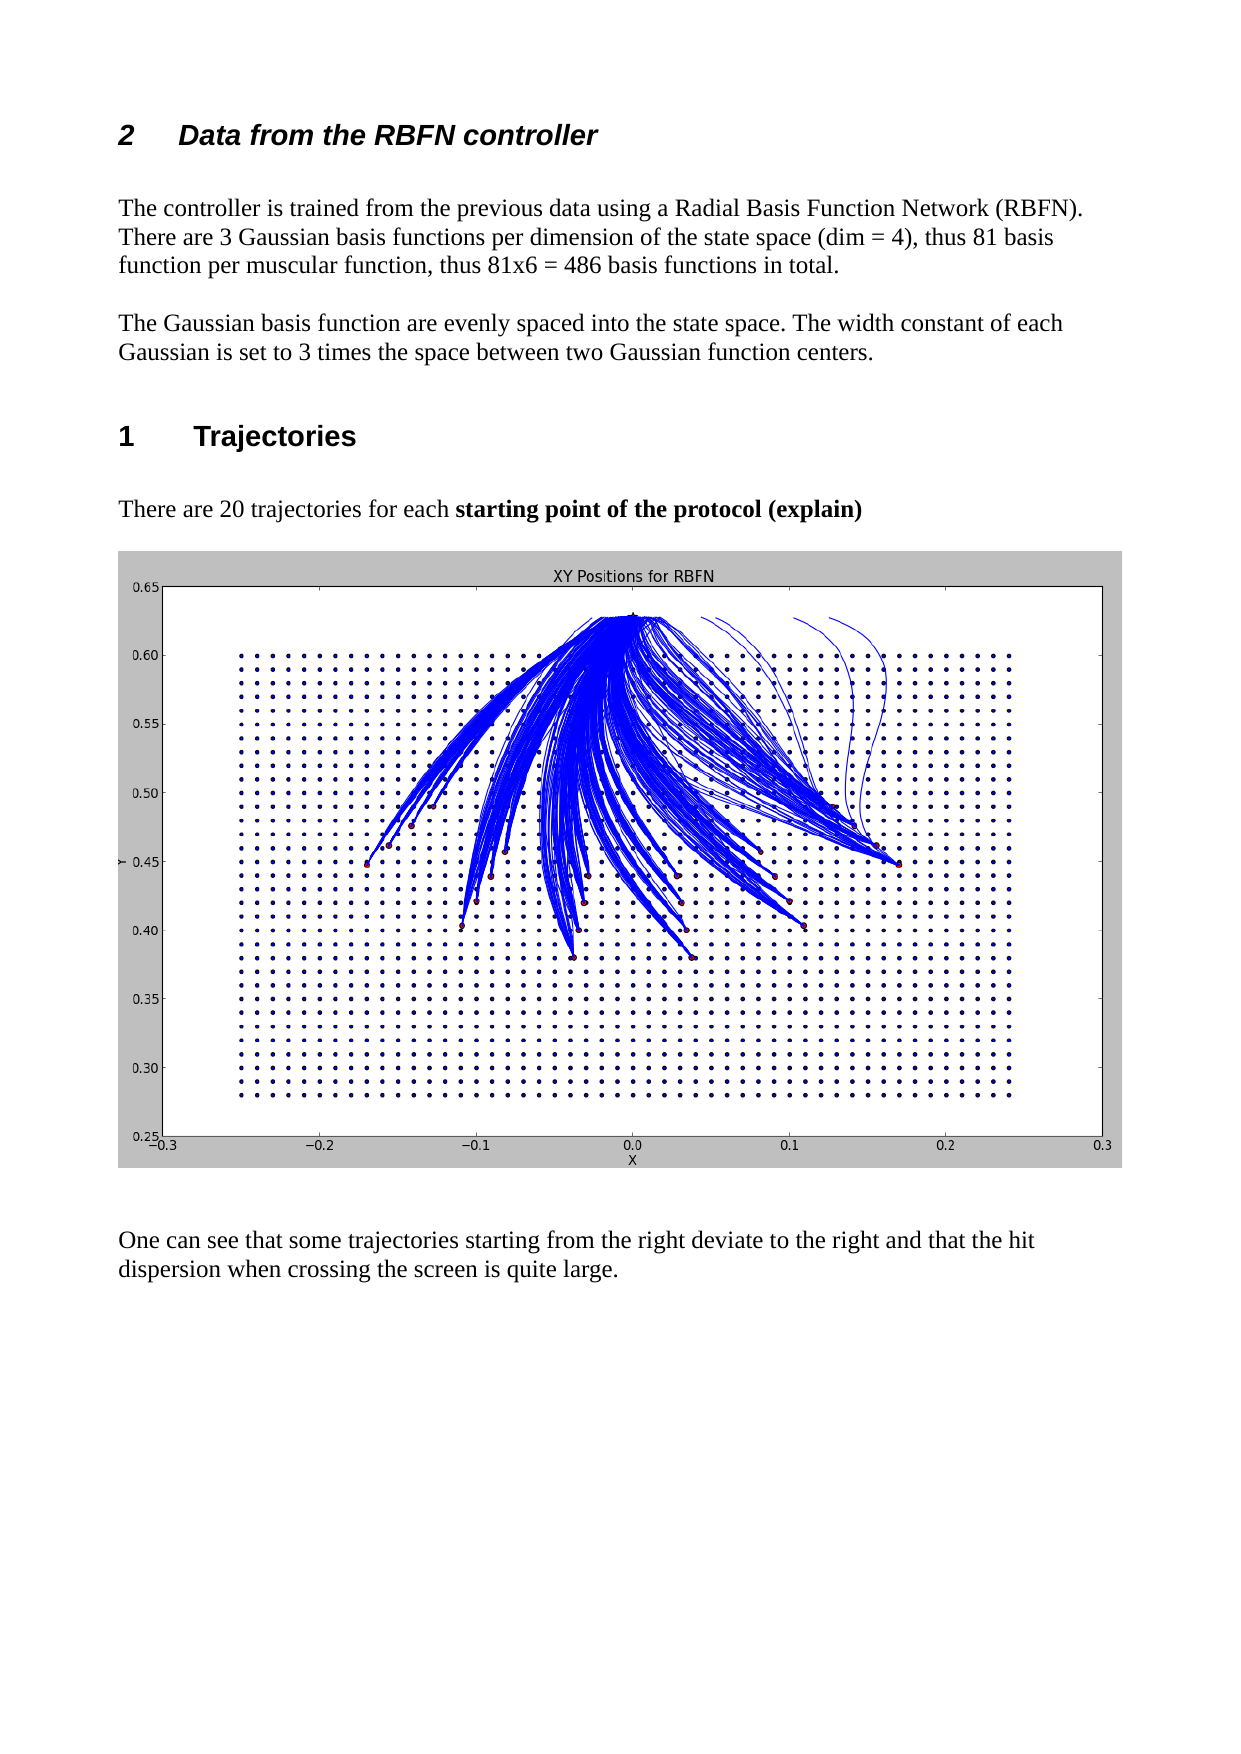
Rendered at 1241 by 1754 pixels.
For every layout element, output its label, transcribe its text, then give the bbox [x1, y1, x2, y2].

text There are 20 trajectories for each starting point of the protocol (explain) [118, 494, 1122, 523]
picture [118, 551, 1123, 1168]
text There are 3 Gaussian basis functions per dimension of the state space (dim = 4), thus 81 basis function per muscular function, thus 81x6 = 486 basis functions in total. [118, 222, 1122, 279]
subtitle Data from the RBFN controller [118, 118, 1122, 152]
text The controller is trained from the previous data using a Radial Basis Function Network (RBFN). [118, 193, 1122, 222]
text One can see that some trajectories starting from the right deviate to the right and that the hit dispersion when crossing the screen is quite large. [118, 1225, 1122, 1282]
text The Gaussian basis function are evenly spaced into the state space. The width constant of each Gaussian is set to 3 times the space between two Gaussian function centers. [118, 308, 1122, 365]
subtitle Trajectories [118, 419, 1122, 453]
